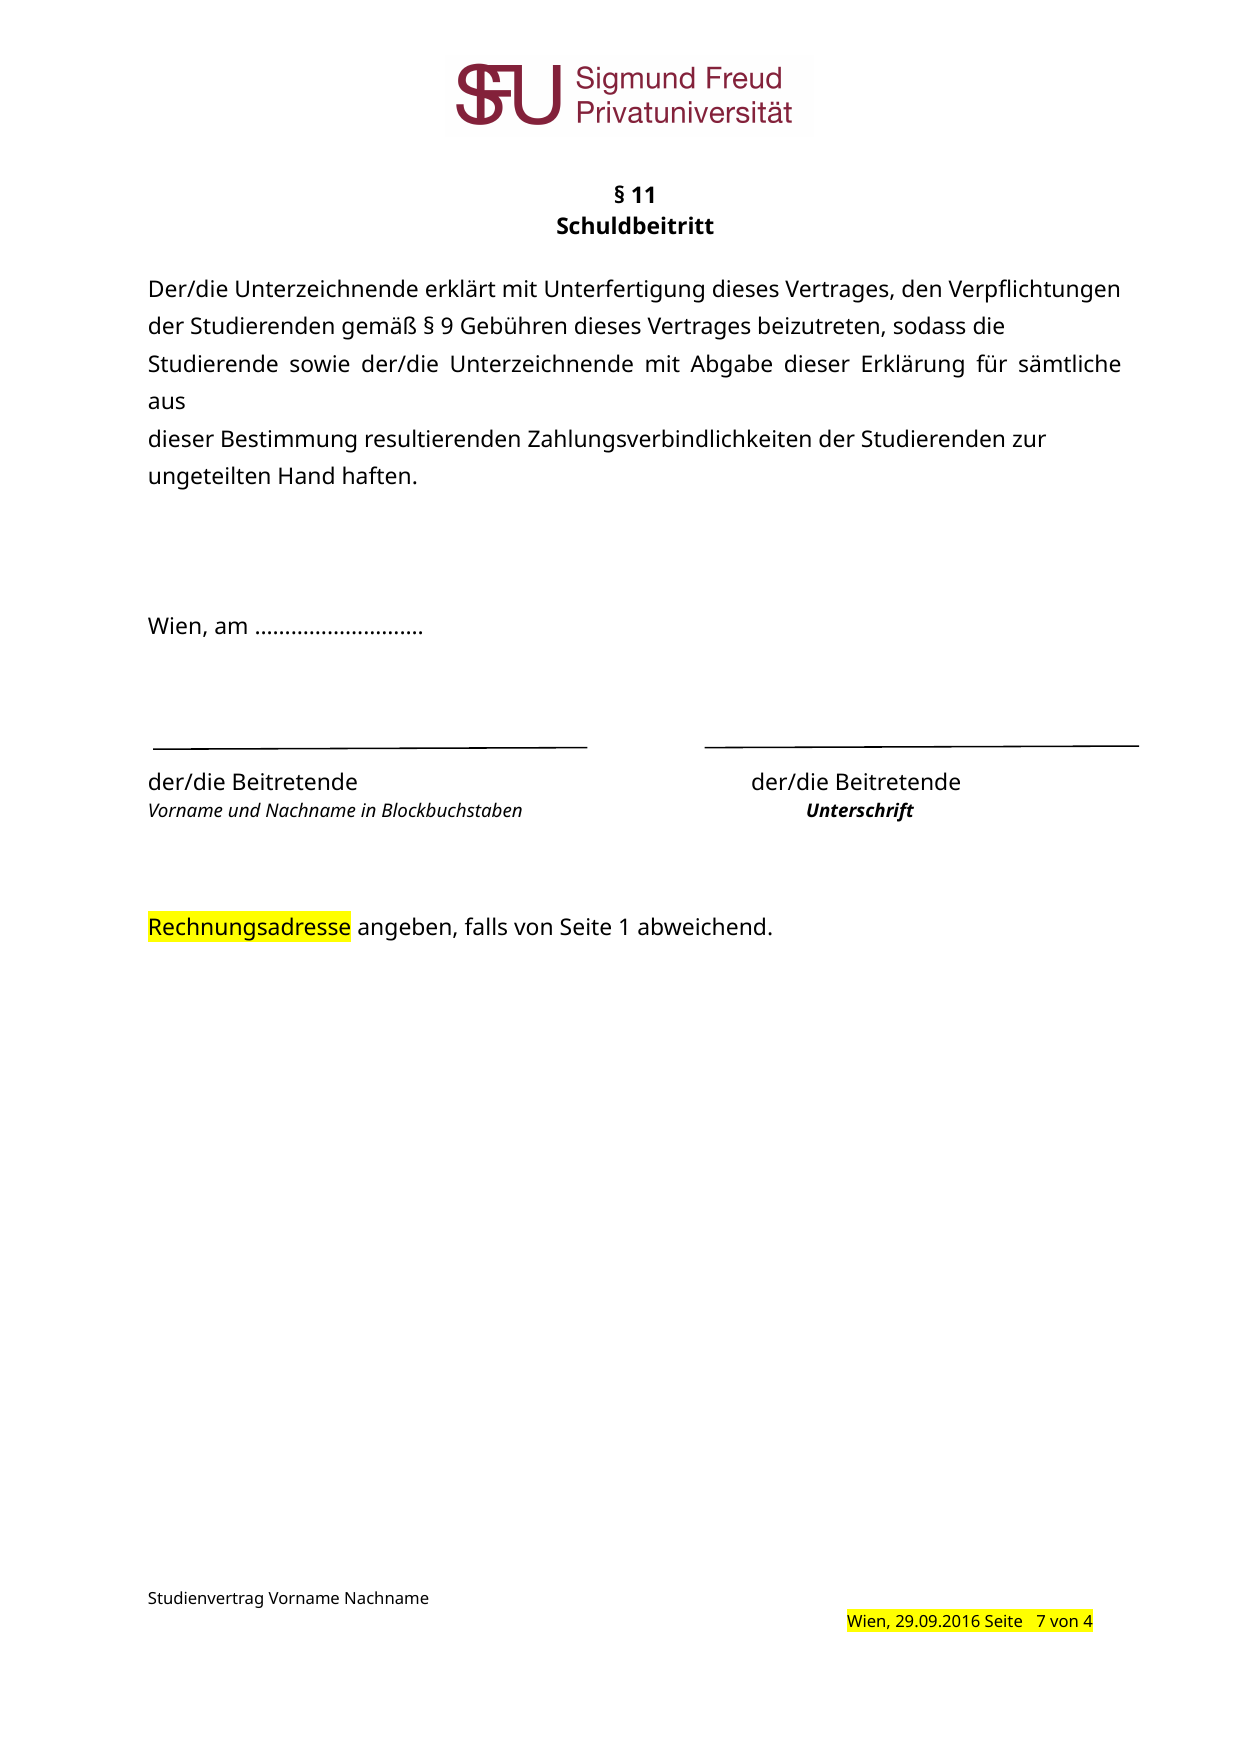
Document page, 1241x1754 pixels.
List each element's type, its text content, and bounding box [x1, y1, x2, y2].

text § 11 [148, 179, 1123, 210]
text der/die Beitretende der/die Beitretende [148, 766, 1093, 798]
text Schuldbeitritt [148, 210, 1123, 241]
text Studierende sowie der/die Unterzeichnende mit Abgabe dieser Erklärung für sämtliche aus [148, 348, 1123, 416]
text ungeteilten Hand haften. [148, 460, 1123, 491]
text Rechnungsadresse angeben, falls von Seite 1 abweichend. [148, 911, 1123, 942]
text dieser Bestimmung resultierenden Zahlungsverbindlichkeiten der Studierenden zur [148, 423, 1123, 454]
picture [445, 55, 815, 137]
text Vorname und Nachname in Blockbuchstaben Unterschrift [148, 798, 1093, 823]
text der Studierenden gemäß § 9 Gebühren dieses Vertrages beizutreten, sodass die [148, 310, 1123, 341]
text Der/die Unterzeichnende erklärt mit Unterfertigung dieses Vertrages, den Verpflichtungen [148, 273, 1123, 304]
text Wien, am ………………………. [148, 610, 1093, 641]
